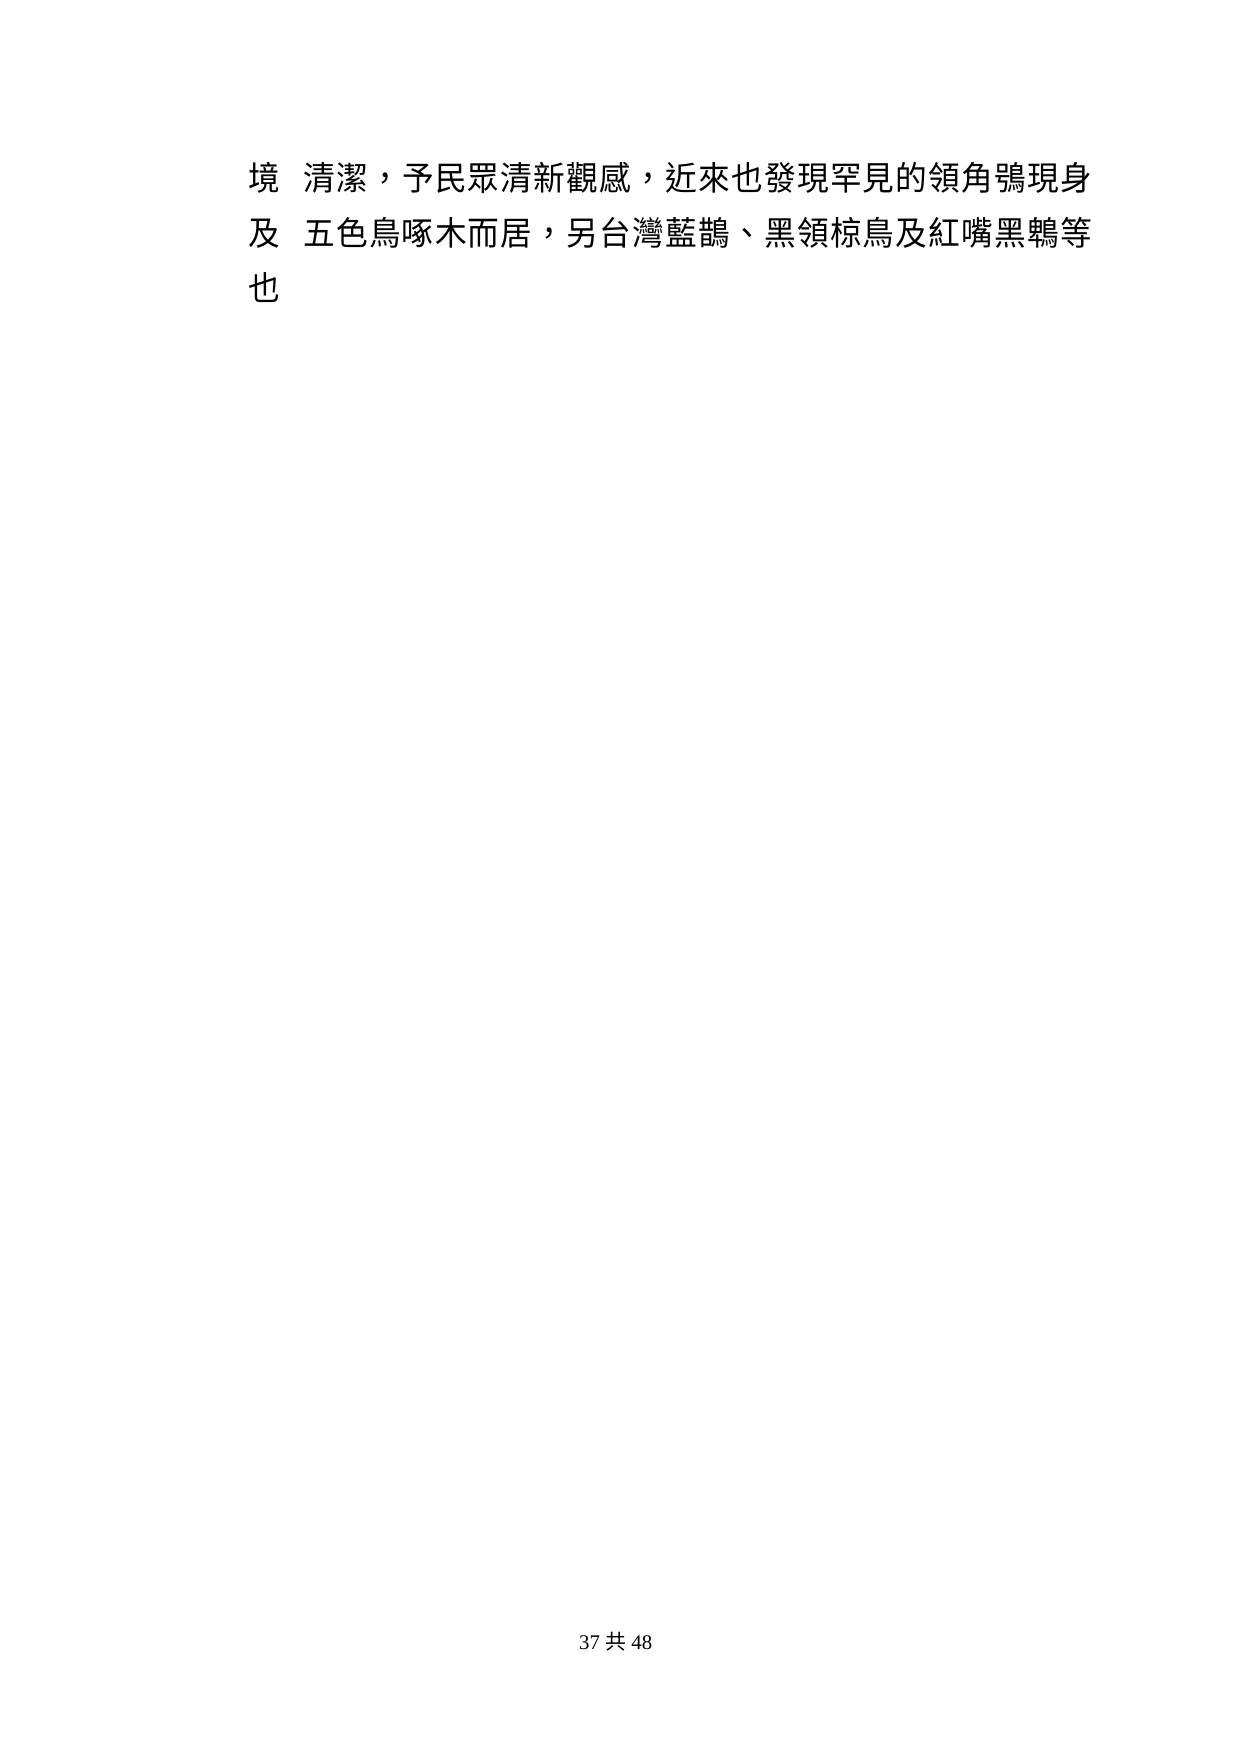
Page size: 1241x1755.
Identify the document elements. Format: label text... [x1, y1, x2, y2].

text 境 清潔，予民眾清新觀感，近來也發現罕見的領角鴞現身及 五色鳥啄木而居，另台灣藍鵲、黑領椋鳥及紅嘴黑鵯等也 [248, 152, 1094, 310]
